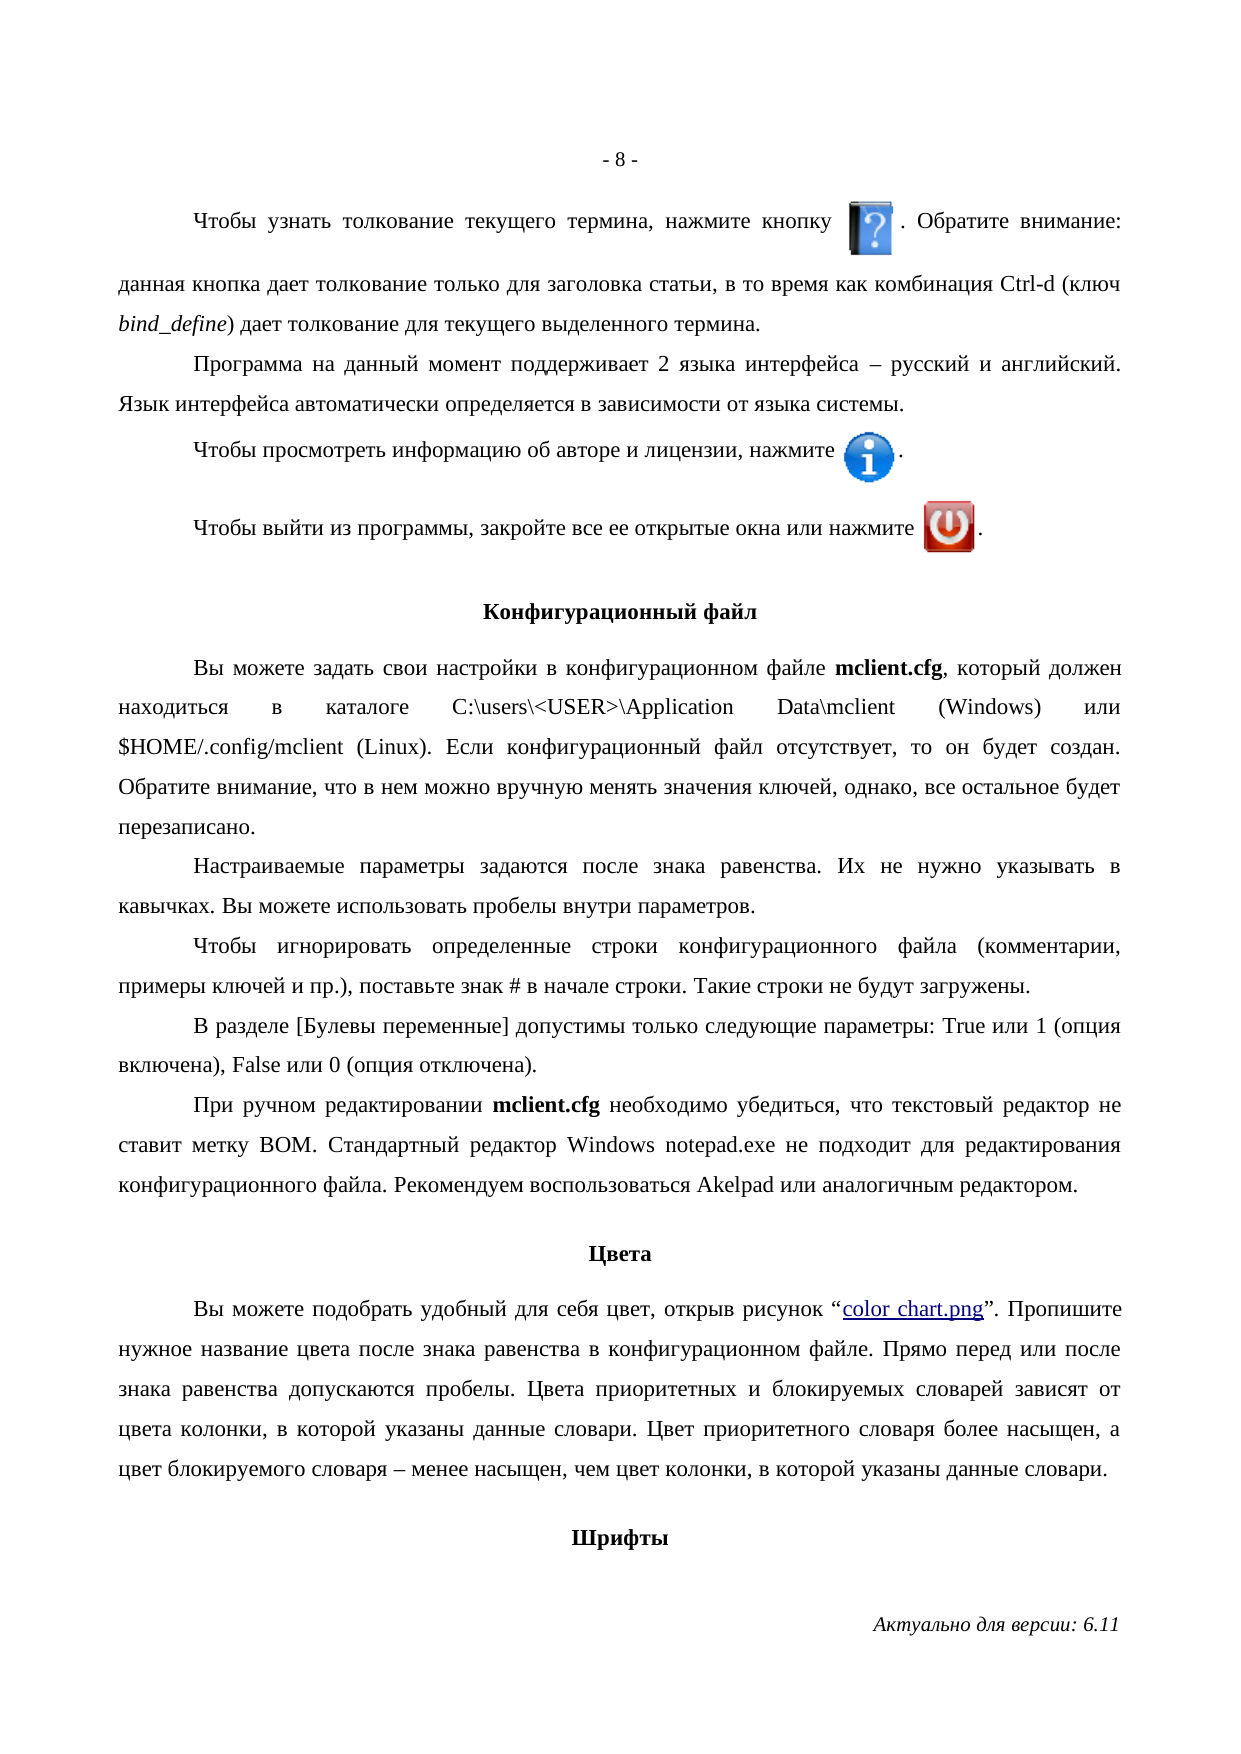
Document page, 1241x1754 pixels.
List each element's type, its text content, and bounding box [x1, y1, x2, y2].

picture [841, 429, 898, 486]
text Чтобы выйти из программы, закройте все ее открытые окна или нажмите [118, 499, 921, 555]
text . [978, 499, 1122, 555]
text Настраиваемые параметры задаются после знака равенства. Их не нужно указывать в кавычках. Вы можете использовать пробелы внутри параметров. [118, 852, 1122, 919]
text Чтобы игнорировать определенные строки конфигурационного файла (комментарии, примеры ключей и пр.), поставьте знак # в начале строки. Такие строки не будут загружены. [118, 932, 1122, 998]
text В разделе [Булевы переменные] допустимы только следующие параметры: True или 1 (опция включена), False или 0 (опция отключена). [118, 1011, 1122, 1078]
text Программа на данный момент поддерживает 2 языка интерфейса – русский и английский. Язык интерфейса автоматически определяется в зависимости от языка системы. [118, 350, 1122, 416]
subtitle Конфигурационный файл [118, 598, 1122, 624]
subtitle Цвета [118, 1239, 1122, 1266]
text Вы можете задать свои настройки в конфигурационном файле mclient.cfg, который должен находиться в каталоге C:\users\<USER>\Application Data\mclient (Windows) или $HOME/.config/mclient (Linux). Если конфигурационный файл отсутствует, то он будет создан. Обратите внимание, что в нем можно вручную менять значения ключей, однако, все остальное будет перезаписано. [118, 653, 1122, 839]
picture [843, 200, 900, 257]
text При ручном редактировании mclient.cfg необходимо убедиться, что текстовый редактор не ставит метку BOM. Стандартный редактор Windows notepad.exe не подходит для редактирования конфигурационного файла. Рекомендуем воспользоваться Akelpad или аналогичным редактором. [118, 1091, 1122, 1197]
text Чтобы узнать толкование текущего термина, нажмите кнопку . Обратите внимание: данная кнопка дает толкование только для заголовка статьи, в то время как комбинация Ctrl-d (ключ bind_define) дает толкование для текущего выделенного термина. [118, 201, 1122, 337]
text Вы можете подобрать удобный для себя цвет, открыв рисунок “color chart.png”. Пропишите нужное название цвета после знака равенства в конфигурационном файле. Прямо перед или после знака равенства допускаются пробелы. Цвета приоритетных и блокируемых словарей зависят от цвета колонки, в которой указаны данные словари. Цвет приоритетного словаря более насыщен, а цвет блокируемого словаря – менее насыщен, чем цвет колонки, в которой указаны данные словари. [118, 1295, 1122, 1481]
subtitle Шрифты [118, 1523, 1122, 1550]
text . [898, 429, 1122, 486]
picture [921, 498, 978, 556]
text Чтобы просмотреть информацию об авторе и лицензии, нажмите [118, 429, 841, 486]
